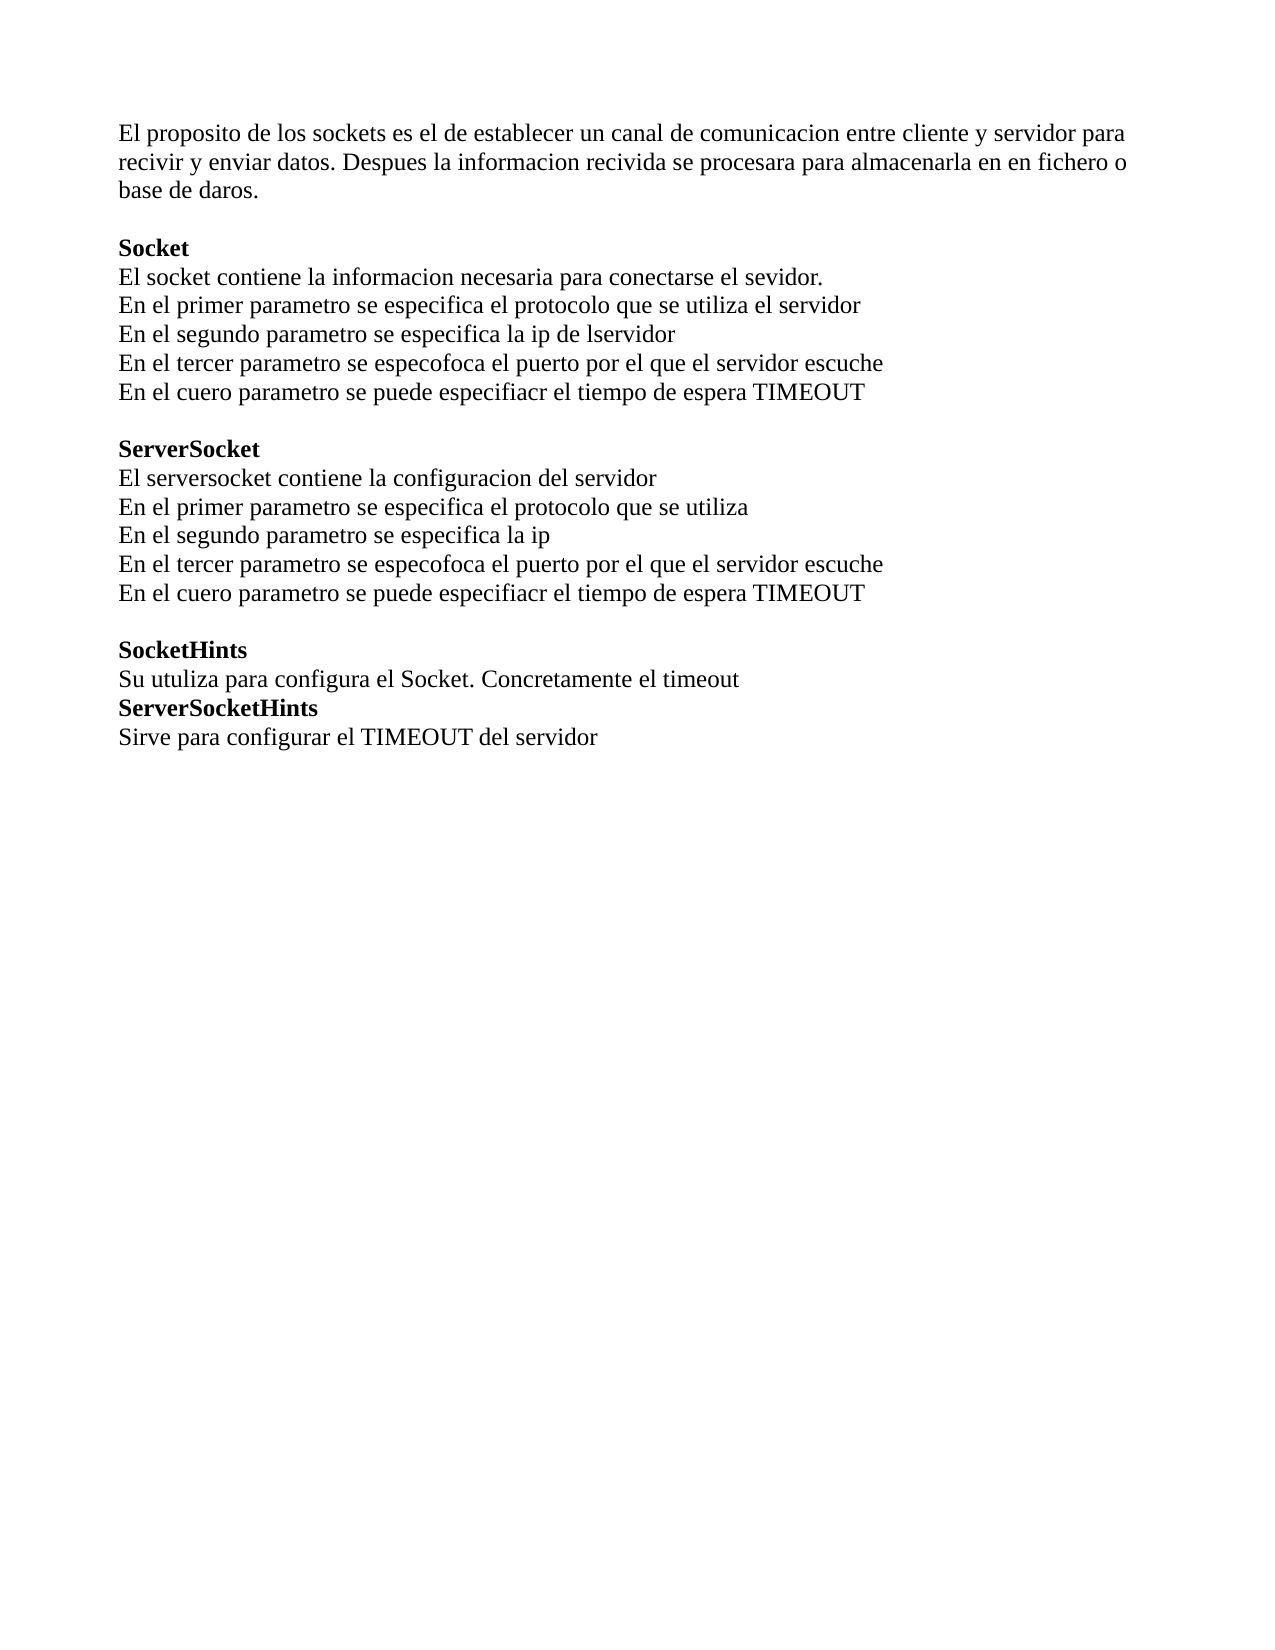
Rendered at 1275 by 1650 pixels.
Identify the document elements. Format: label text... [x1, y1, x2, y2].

text En el primer parametro se especifica el protocolo que se utiliza [118, 492, 1157, 521]
text En el tercer parametro se especofoca el puerto por el que el servidor escuche [118, 348, 1157, 377]
text Socket [118, 233, 1157, 262]
text Sirve para configurar el TIMEOUT del servidor [118, 722, 1157, 751]
text En el segundo parametro se especifica la ip [118, 521, 1157, 549]
text SocketHints [118, 636, 1157, 664]
text En el primer parametro se especifica el protocolo que se utiliza el servidor [118, 291, 1157, 319]
text En el segundo parametro se especifica la ip de lservidor [118, 319, 1157, 348]
text El socket contiene la informacion necesaria para conectarse el sevidor. [118, 262, 1157, 291]
text En el cuero parametro se puede especifiacr el tiempo de espera TIMEOUT [118, 377, 1157, 406]
text El proposito de los sockets es el de establecer un canal de comunicacion entre cliente y servidor para recivir y enviar datos. Despues la informacion recivida se procesara para almacenarla en en fichero o base de daros. [118, 118, 1157, 204]
text ServerSocket [118, 434, 1157, 463]
text El serversocket contiene la configuracion del servidor [118, 463, 1157, 492]
text En el cuero parametro se puede especifiacr el tiempo de espera TIMEOUT [118, 578, 1157, 607]
text Su utuliza para configura el Socket. Concretamente el timeout [118, 664, 1157, 693]
text ServerSocketHints [118, 693, 1157, 722]
text En el tercer parametro se especofoca el puerto por el que el servidor escuche [118, 549, 1157, 578]
